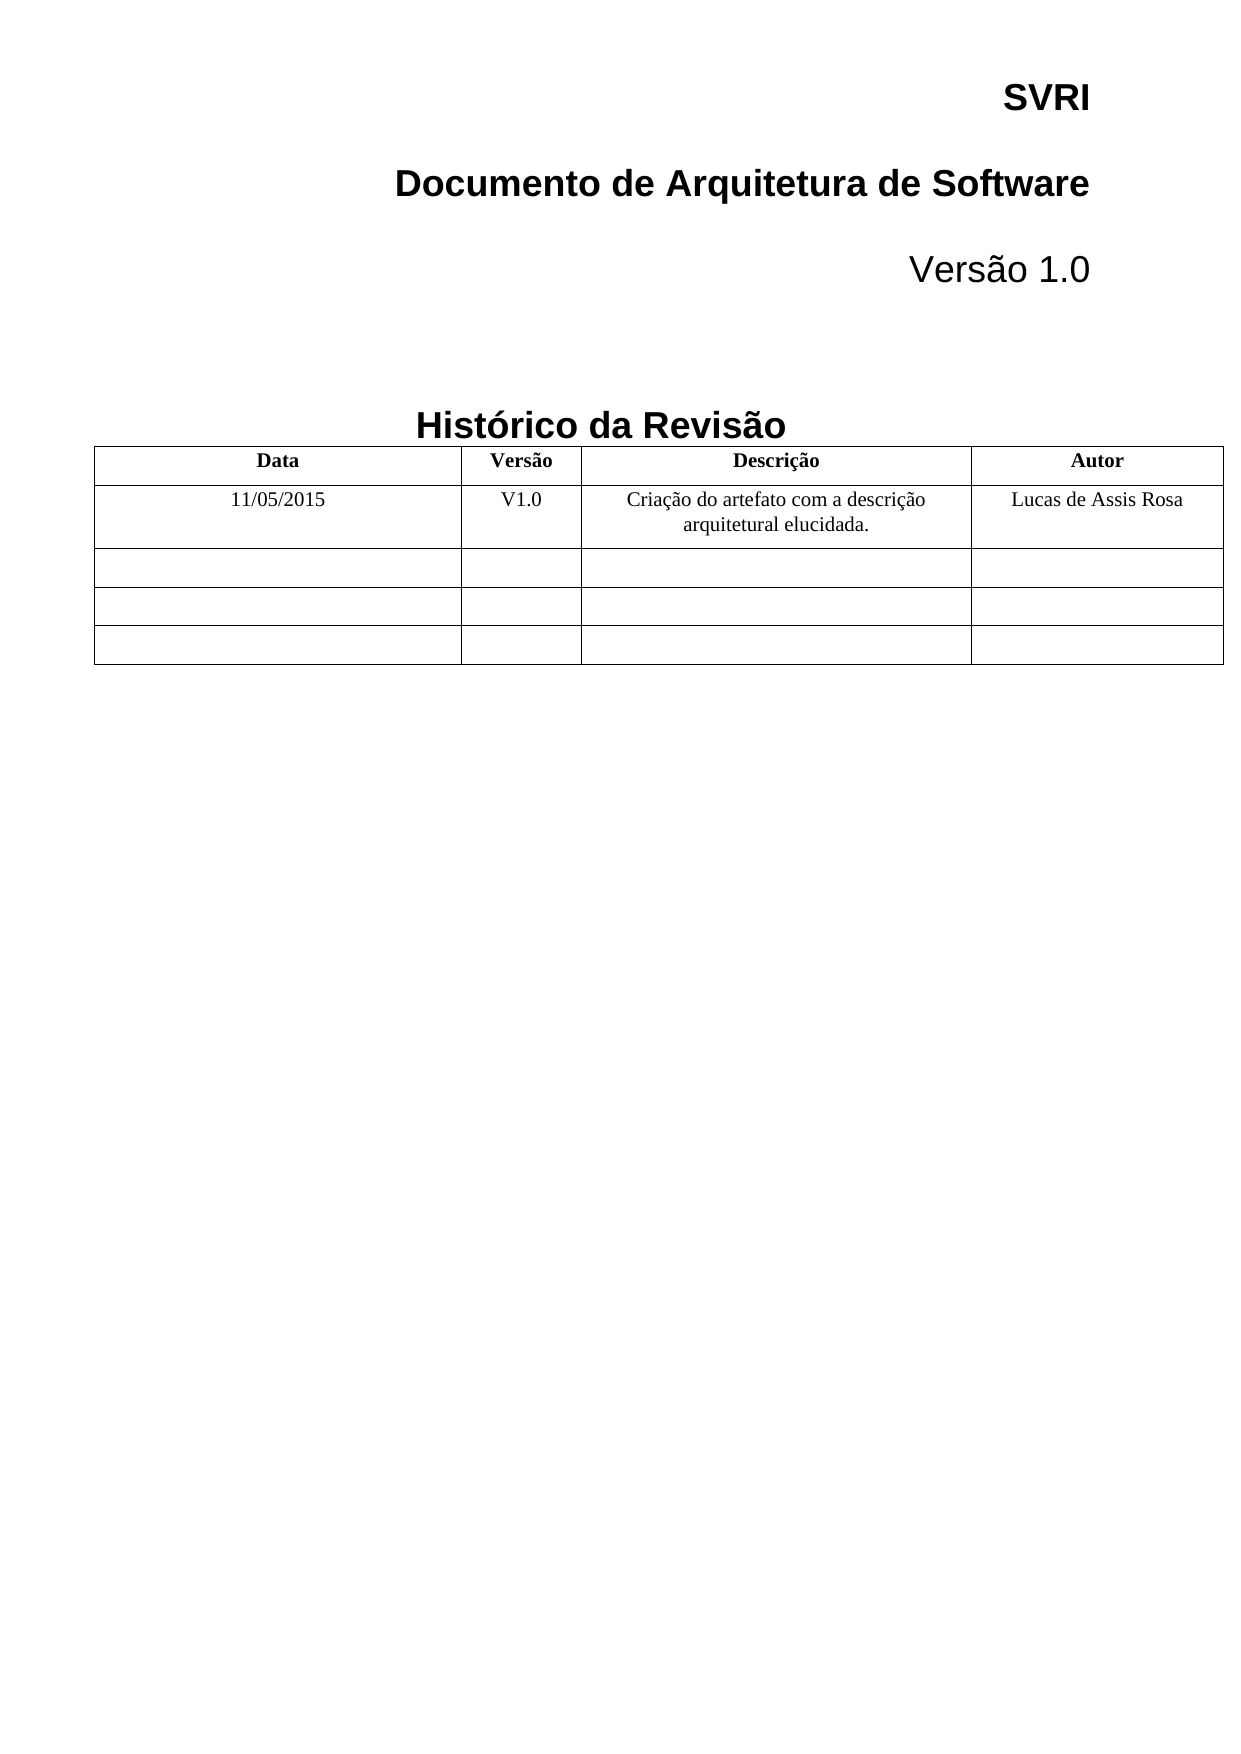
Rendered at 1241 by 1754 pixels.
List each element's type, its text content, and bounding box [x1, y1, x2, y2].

table_cell [582, 626, 971, 664]
table_header Descrição [582, 447, 971, 485]
table_cell [95, 588, 461, 625]
table_cell V1.0 [462, 486, 581, 548]
table_cell [582, 588, 971, 625]
text Versão 1.0 [112, 247, 1090, 291]
table_cell 11/05/2015 [95, 486, 461, 548]
table_cell [95, 549, 461, 587]
table_cell [582, 549, 971, 587]
table_cell [972, 626, 1223, 664]
text Histórico da Revisão [112, 403, 1090, 446]
table_cell [972, 549, 1223, 587]
table_cell [972, 588, 1223, 625]
table_cell [95, 626, 461, 664]
table_cell Lucas de Assis Rosa [972, 486, 1223, 548]
table_cell [462, 549, 581, 587]
table_cell [462, 626, 581, 664]
table_cell [462, 588, 581, 625]
table_header Versão [462, 447, 581, 485]
text Documento de Arquitetura de Software [112, 161, 1090, 204]
table_header Autor [972, 447, 1223, 485]
table_cell Criação do artefato com a descrição arquitetural elucidada. [582, 486, 971, 548]
table_header Data [95, 447, 461, 485]
text SVRI [112, 75, 1090, 118]
